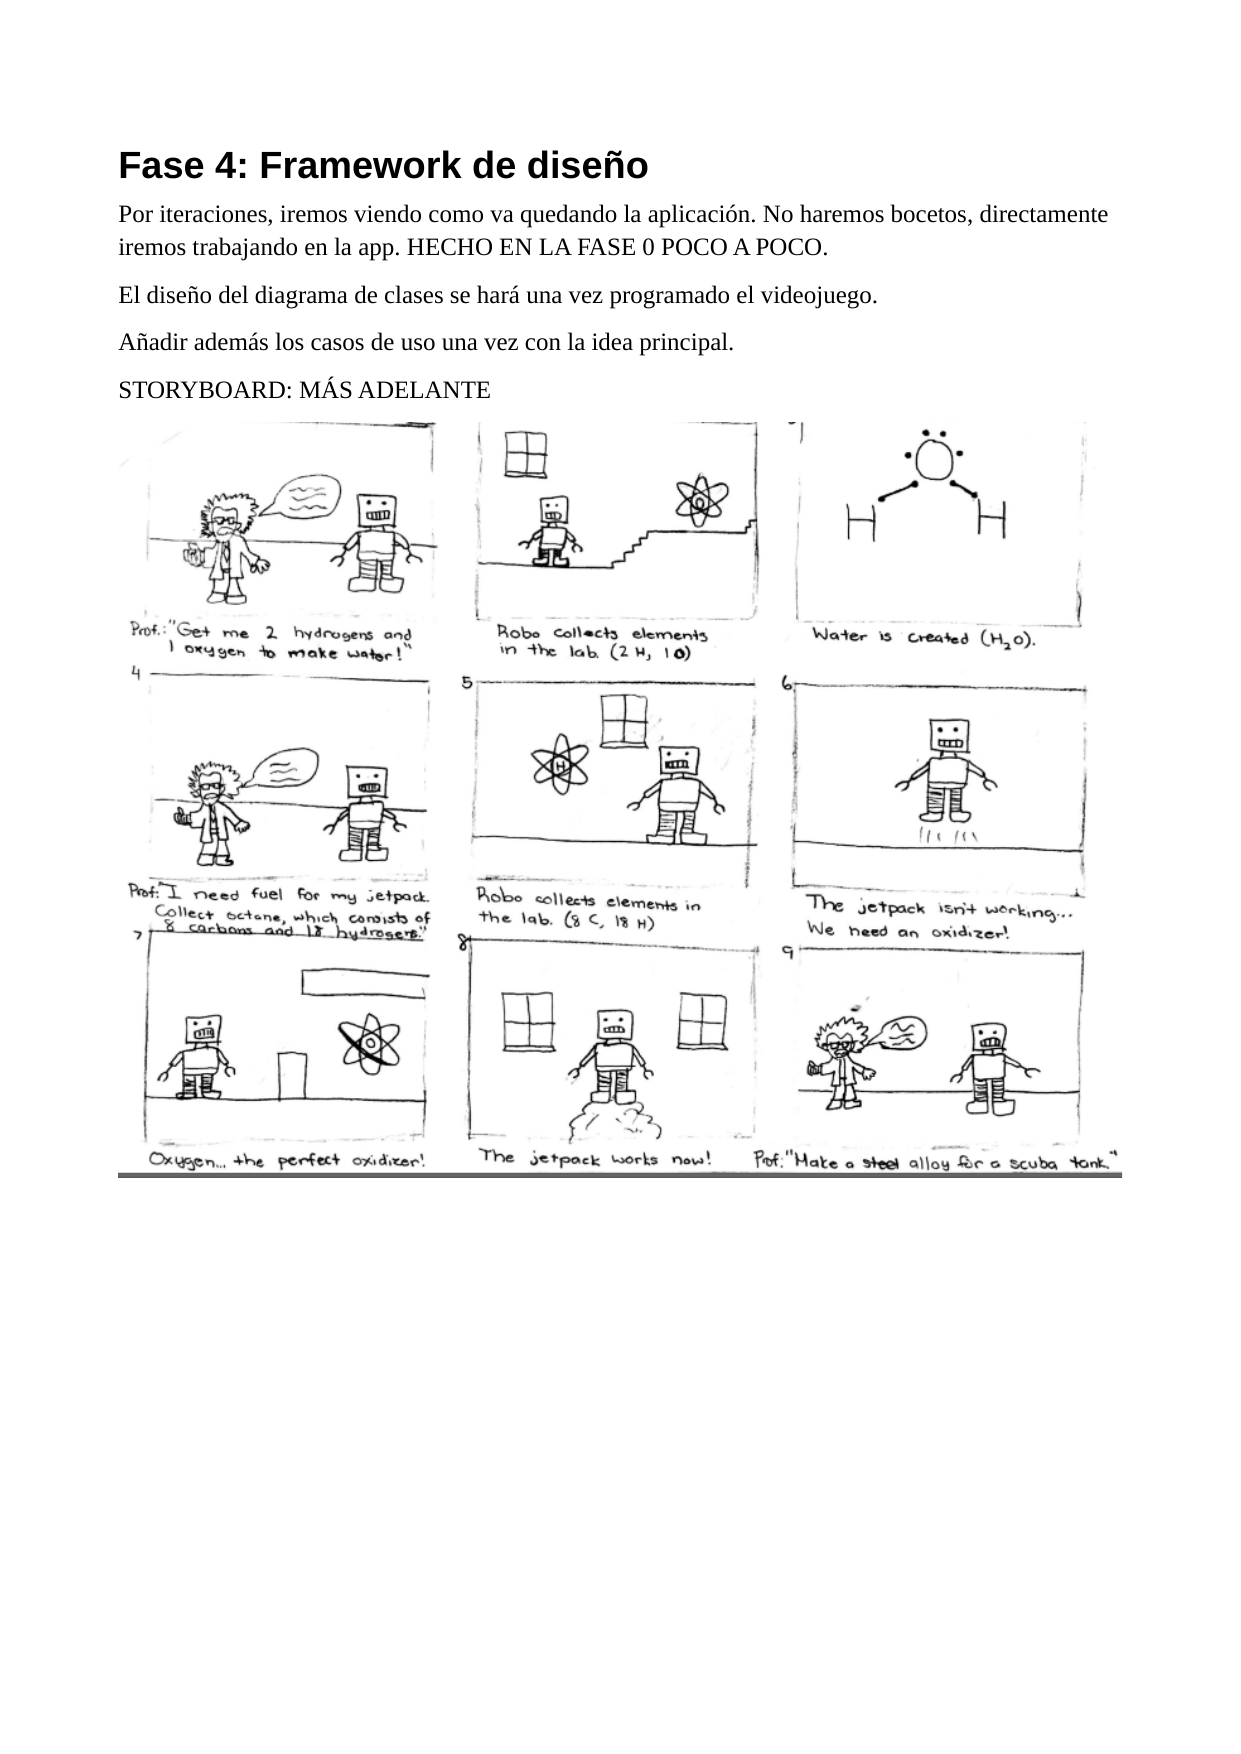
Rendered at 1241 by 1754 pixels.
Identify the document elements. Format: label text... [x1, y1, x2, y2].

text STORYBOARD: MÁS ADELANTE [118, 375, 1122, 404]
text Por iteraciones, iremos viendo como va quedando la aplicación. No haremos bocetos, directamente iremos trabajando en la app. HECHO EN LA FASE 0 POCO A POCO. [118, 199, 1122, 261]
subtitle Fase 4: Framework de diseño [118, 143, 1122, 187]
text El diseño del diagrama de clases se hará una vez programado el videojuego. [118, 280, 1122, 309]
text Añadir además los casos de uso una vez con la idea principal. [118, 327, 1122, 356]
picture [118, 422, 1123, 1178]
